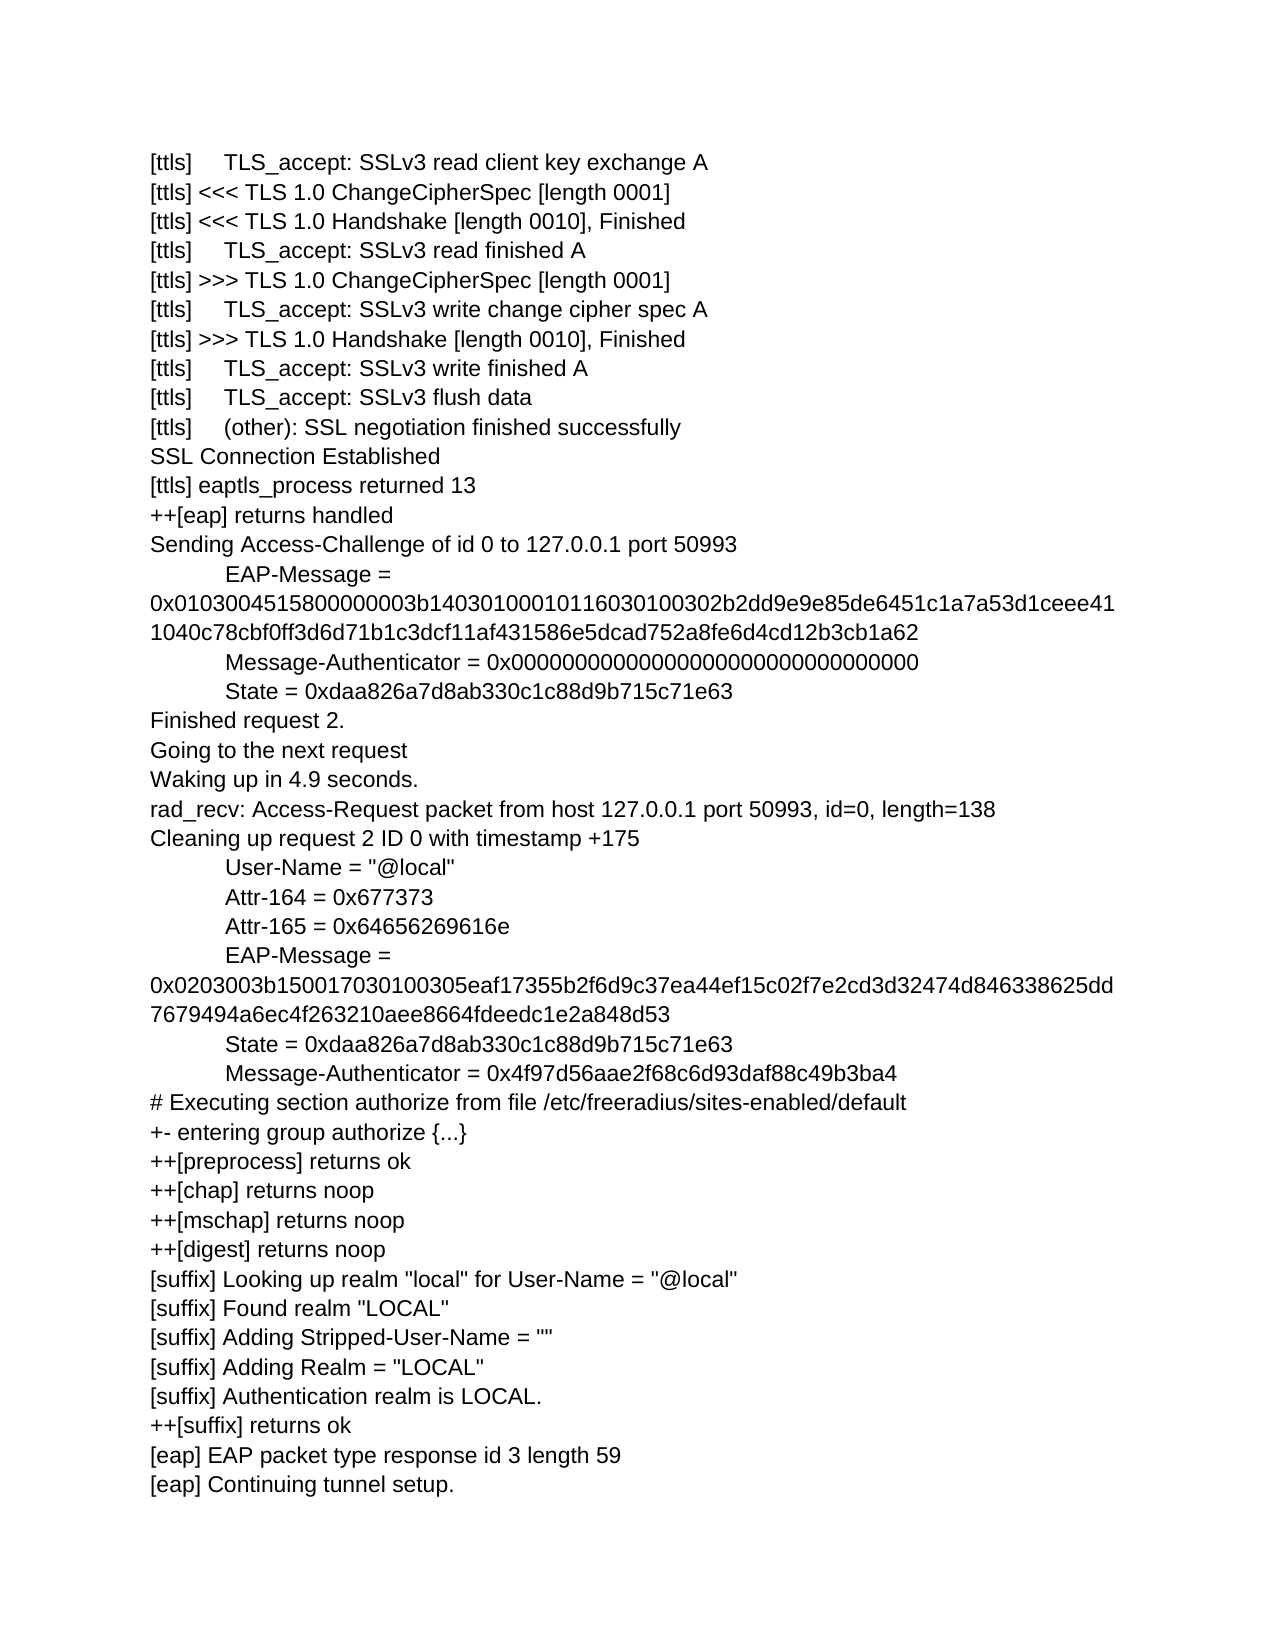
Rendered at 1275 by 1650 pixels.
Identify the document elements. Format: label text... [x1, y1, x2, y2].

text ++[suffix] returns ok [150, 1413, 1125, 1439]
text # Executing section authorize from file /etc/freeradius/sites-enabled/default [150, 1090, 1125, 1116]
text Sending Access-Challenge of id 0 to 127.0.0.1 port 50993 [150, 532, 1125, 557]
text Message-Authenticator = 0x4f97d56aae2f68c6d93daf88c49b3ba4 [150, 1061, 1125, 1086]
text [ttls] >>> TLS 1.0 Handshake [length 0010], Finished [150, 326, 1125, 352]
text EAP-Message = 0x0203003b150017030100305eaf17355b2f6d9c37ea44ef15c02f7e2cd3d32474d846338625dd7679494a6ec4f263210aee8664fdeedc1e2a848d53 [150, 943, 1125, 1027]
text EAP-Message = 0x0103004515800000003b14030100010116030100302b2dd9e9e85de6451c1a7a53d1ceee411040c78cbf0ff3d6d71b1c3dcf11af431586e5dcad752a8fe6d4cd12b3cb1a62 [150, 561, 1125, 646]
text Cleaning up request 2 ID 0 with timestamp +175 [150, 826, 1125, 851]
text [ttls] (other): SSL negotiation finished successfully [150, 414, 1125, 440]
text [eap] EAP packet type response id 3 length 59 [150, 1442, 1125, 1468]
text ++[preprocess] returns ok [150, 1149, 1125, 1174]
text +- entering group authorize {...} [150, 1119, 1125, 1145]
text Waking up in 4.9 seconds. [150, 767, 1125, 792]
text SSL Connection Established [150, 444, 1125, 469]
text [eap] Continuing tunnel setup. [150, 1472, 1125, 1497]
text [ttls] <<< TLS 1.0 ChangeCipherSpec [length 0001] [150, 179, 1125, 205]
text State = 0xdaa826a7d8ab330c1c88d9b715c71e63 [150, 1031, 1125, 1057]
text [suffix] Authentication realm is LOCAL. [150, 1384, 1125, 1409]
text [suffix] Adding Realm = "LOCAL" [150, 1354, 1125, 1380]
text [ttls] TLS_accept: SSLv3 write finished A [150, 356, 1125, 381]
text [ttls] TLS_accept: SSLv3 read client key exchange A [150, 150, 1125, 176]
text Going to the next request [150, 737, 1125, 763]
text [ttls] TLS_accept: SSLv3 read finished A [150, 238, 1125, 264]
text ++[digest] returns noop [150, 1237, 1125, 1262]
text [ttls] >>> TLS 1.0 ChangeCipherSpec [length 0001] [150, 267, 1125, 293]
text [ttls] TLS_accept: SSLv3 flush data [150, 385, 1125, 411]
text Finished request 2. [150, 708, 1125, 734]
text [ttls] TLS_accept: SSLv3 write change cipher spec A [150, 297, 1125, 322]
text User-Name = "@local" [150, 855, 1125, 881]
text ++[chap] returns noop [150, 1178, 1125, 1204]
text Attr-165 = 0x64656269616e [150, 914, 1125, 939]
text rad_recv: Access-Request packet from host 127.0.0.1 port 50993, id=0, length=138 [150, 796, 1125, 822]
text Attr-164 = 0x677373 [150, 884, 1125, 910]
text [suffix] Looking up realm "local" for User-Name = "@local" [150, 1266, 1125, 1292]
text Message-Authenticator = 0x00000000000000000000000000000000 [150, 649, 1125, 675]
text [ttls] eaptls_process returned 13 [150, 473, 1125, 499]
text ++[eap] returns handled [150, 502, 1125, 528]
text State = 0xdaa826a7d8ab330c1c88d9b715c71e63 [150, 679, 1125, 704]
text ++[mschap] returns noop [150, 1207, 1125, 1233]
text [suffix] Adding Stripped-User-Name = "" [150, 1325, 1125, 1351]
text [suffix] Found realm "LOCAL" [150, 1296, 1125, 1321]
text [ttls] <<< TLS 1.0 Handshake [length 0010], Finished [150, 209, 1125, 234]
